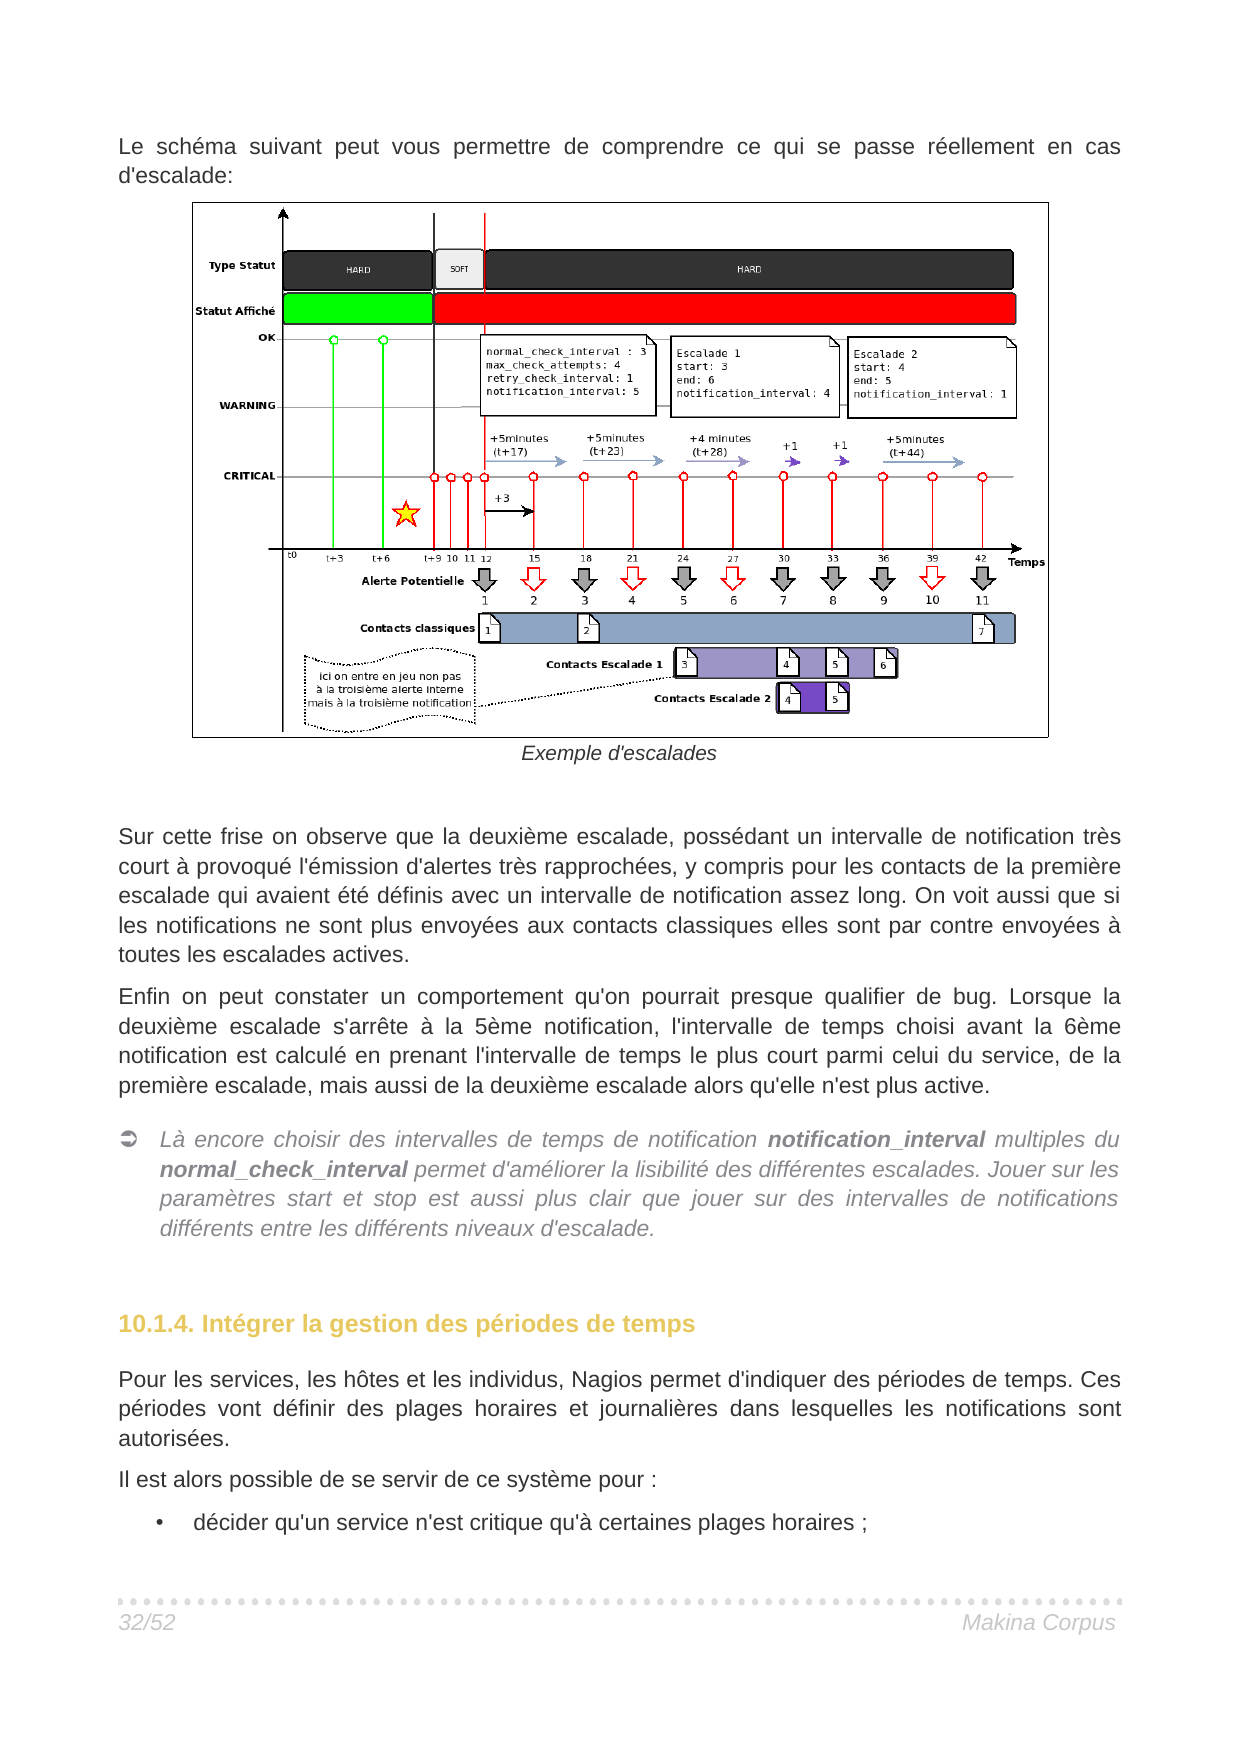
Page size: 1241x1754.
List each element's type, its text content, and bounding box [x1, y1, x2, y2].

text Pour les services, les hôtes et les individus, Nagios permet d'indiquer des périodes de temps. Ces périodes vont définir des plages horaires et journalières dans lesquelles les notifications sont autorisées. [118, 1363, 1122, 1452]
text Enfin on peut constater un comportement qu'on pourrait presque qualifier de bug. Lorsque la deuxième escalade s'arrête à la 5ème notification, l'intervalle de temps choisi avant la 6ème notification est calculé en prenant l'intervalle de temps le plus court parmi celui du service, de la première escalade, mais aussi de la deuxième escalade alors qu'elle n'est plus active. [118, 981, 1122, 1099]
list Là encore choisir des intervalles de temps de notification notification_interval multiples du normal_check_interval permet d'améliorer la lisibilité des différentes escalades. Jouer sur les paramètres start et stop est aussi plus clair que jouer sur des intervalles de notifications différents entre les différents niveaux d'escalade. [118, 1124, 1122, 1242]
picture [195, 205, 1046, 735]
subtitle Intégrer la gestion des périodes de temps [118, 1309, 1122, 1338]
text Il est alors possible de se servir de ce système pour : [118, 1464, 1122, 1494]
picture [118, 1593, 1123, 1610]
text Le schéma suivant peut vous permettre de comprendre ce qui se passe réellement en cas d'escalade: [118, 131, 1122, 189]
text Exemple d'escalades [118, 202, 1122, 767]
list décider qu'un service n'est critique qu'à certaines plages horaires ; [156, 1506, 1122, 1536]
text Sur cette frise on observe que la deuxième escalade, possédant un intervalle de notification très court à provoqué l'émission d'alertes très rapprochées, y compris pour les contacts de la première escalade qui avaient été définis avec un intervalle de notification assez long. On voit aussi que si les notifications ne sont plus envoyées aux contacts classiques elles sont par contre envoyées à toutes les escalades actives. [118, 821, 1122, 969]
